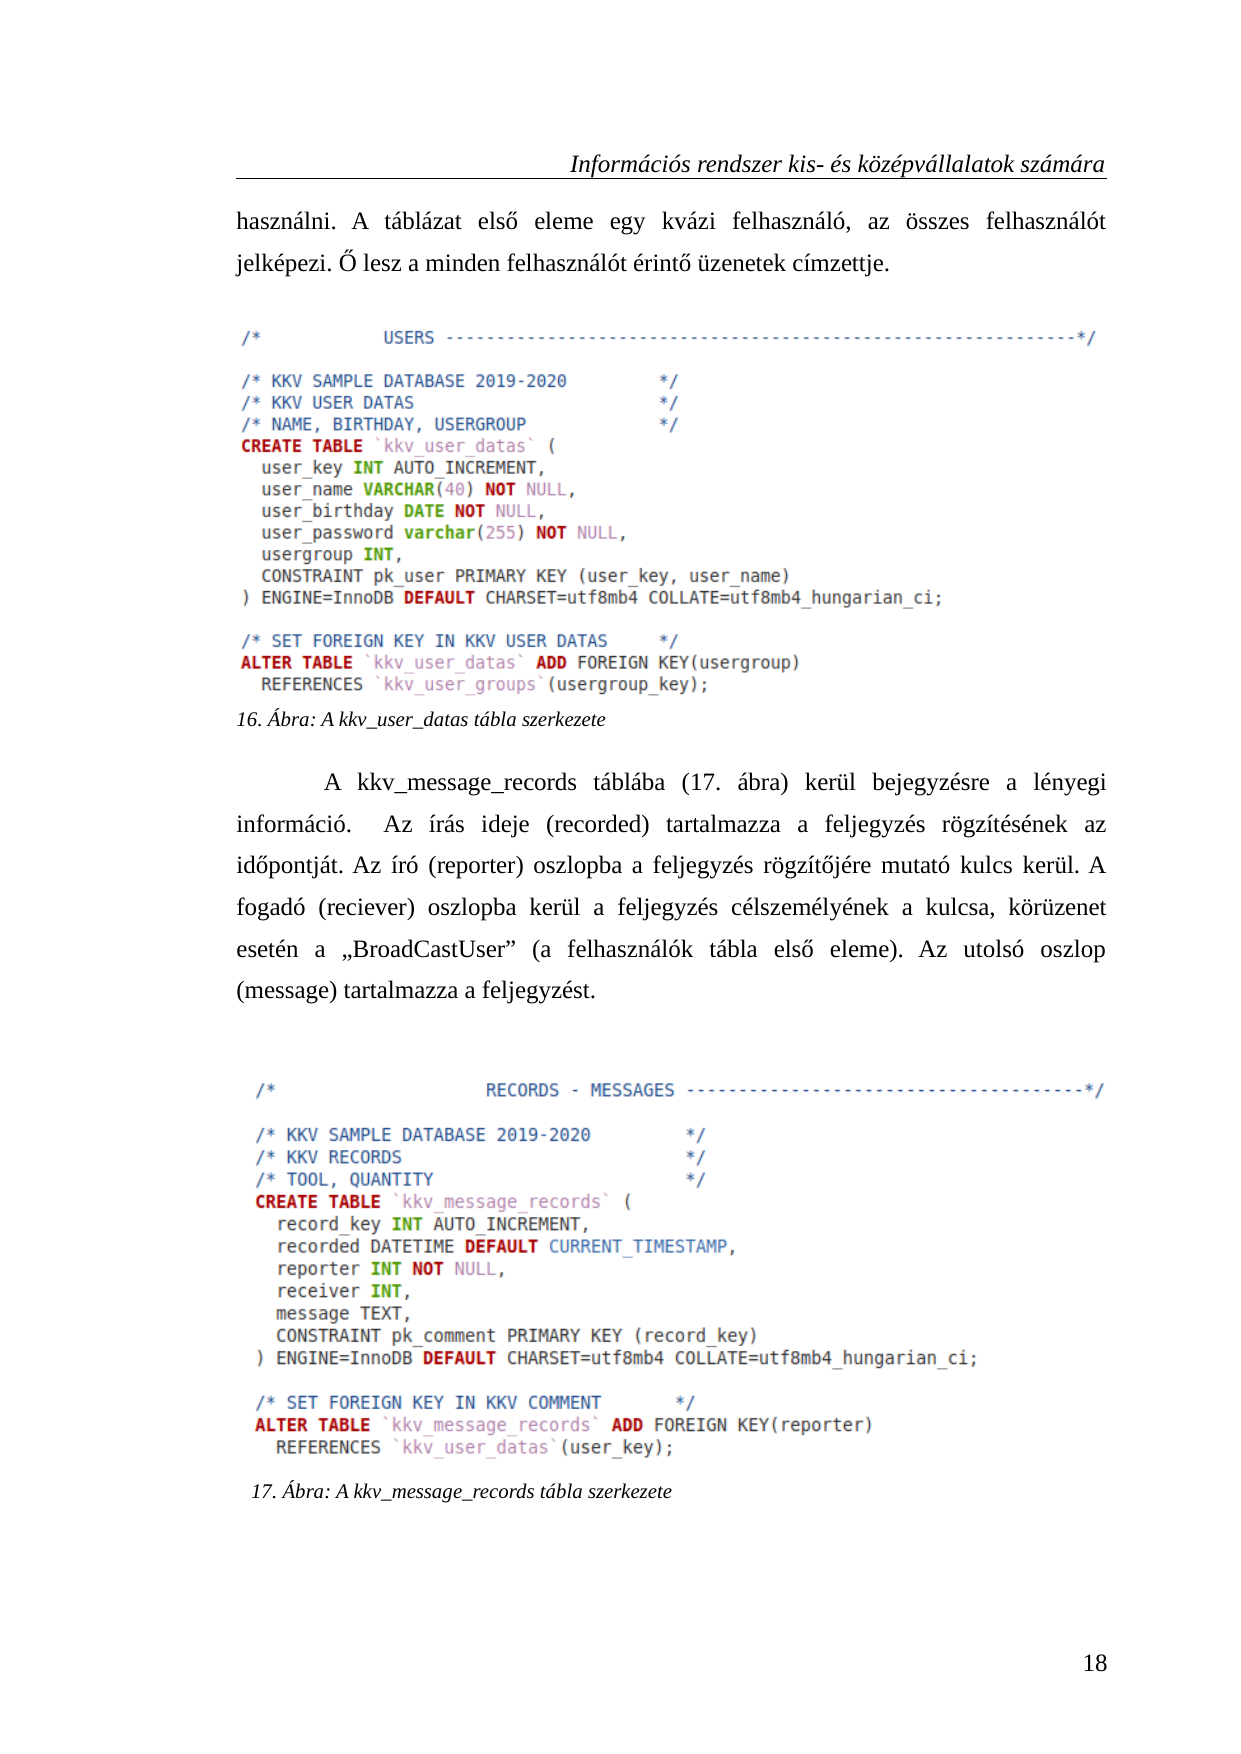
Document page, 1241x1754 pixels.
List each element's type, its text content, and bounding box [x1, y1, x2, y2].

text [251, 1057, 1122, 1070]
text [236, 298, 1107, 312]
text A kkv_message_records táblába (17. ábra) kerül bejegyzésre a lényegi információ. Az írás ideje (recorded) tartalmazza a feljegyzés rögzítésének az időpontját. Az író (reporter) oszlopba a feljegyzés rögzítőjére mutató kulcs kerül. A fogadó (reciever) oszlopba kerül a feljegyzés célszemélyének a kulcsa, körüzenet esetén a „BroadCastUser” (a felhasználók tábla első eleme). Az utolsó oszlop (message) tartalmazza a feljegyzést. [236, 731, 1107, 1004]
text 17. Ábra: A kkv_user_datas tábla szerkezete [236, 707, 1107, 731]
text 16. Ábra: A kkv_message_records tábla szerkezete [251, 1476, 1122, 1503]
picture [250, 1070, 1122, 1476]
picture [236, 312, 1108, 707]
text használni. A táblázat első eleme egy kvázi felhasználó, az összes felhasználót jelképezi. Ő lesz a minden felhasználót érintő üzenetek címzettje. [236, 207, 1107, 277]
